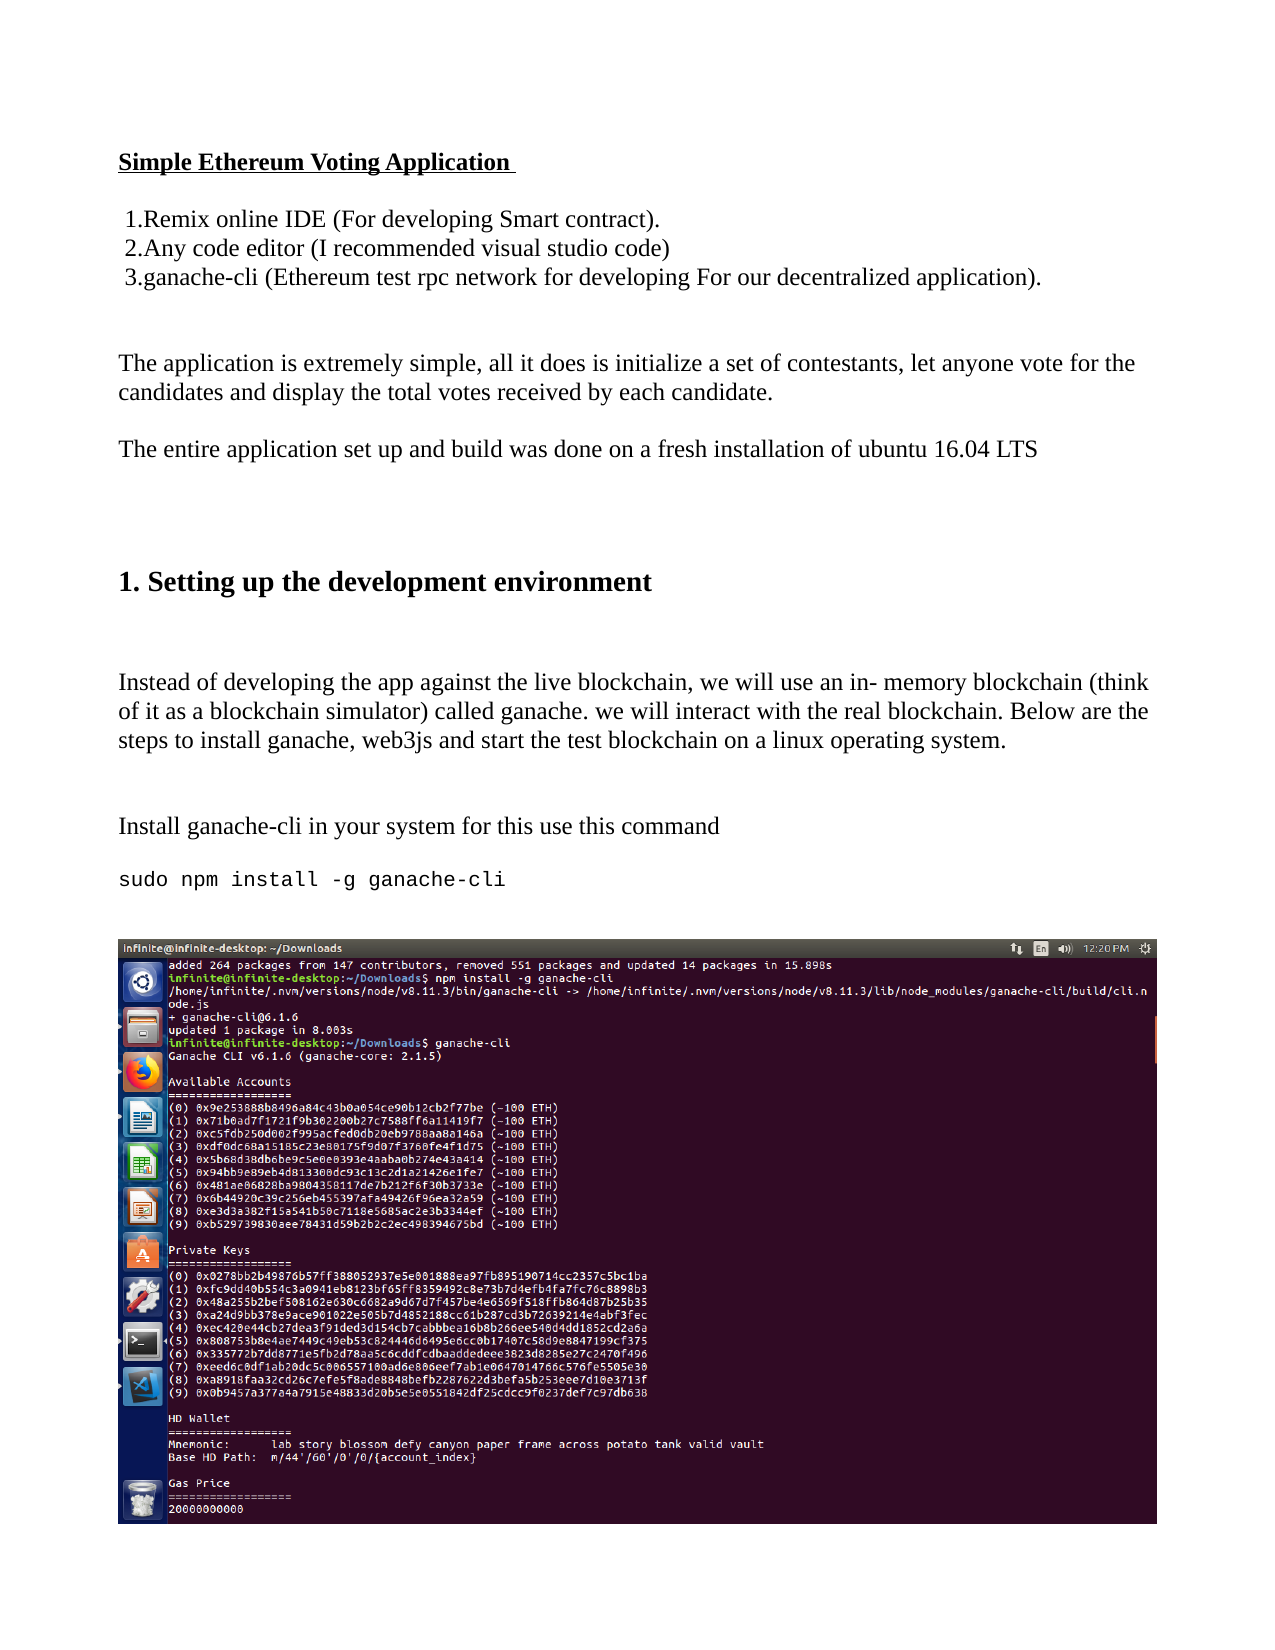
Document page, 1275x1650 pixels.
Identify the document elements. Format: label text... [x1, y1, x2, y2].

text Install ganache-cli in your system for this use this command [118, 811, 1157, 840]
subtitle 1. Setting up the development environment [118, 564, 1157, 597]
text 2.Any code editor (I recommended visual studio code) [118, 233, 1157, 262]
text Simple Ethereum Voting Application [118, 147, 1157, 176]
text The entire application set up and build was done on a fresh installation of ubuntu 16.04 LTS [118, 434, 1157, 463]
picture [118, 939, 1157, 1524]
text 3.ganache-cli (Ethereum test rpc network for developing For our decentralized application). [118, 262, 1157, 291]
text Instead of developing the app against the live blockchain, we will use an in- memory blockchain (think of it as a blockchain simulator) called ganache. we will interact with the real blockchain. Below are the steps to install ganache, web3js and start the test blockchain on a linux operating system. [118, 667, 1157, 754]
text sudo npm install -g ganache-cli [118, 869, 1157, 892]
text The application is extremely simple, all it does is initialize a set of contestants, let anyone vote for the candidates and display the total votes received by each candidate. [118, 348, 1157, 406]
text 1.Remix online IDE (For developing Smart contract). [118, 204, 1157, 233]
